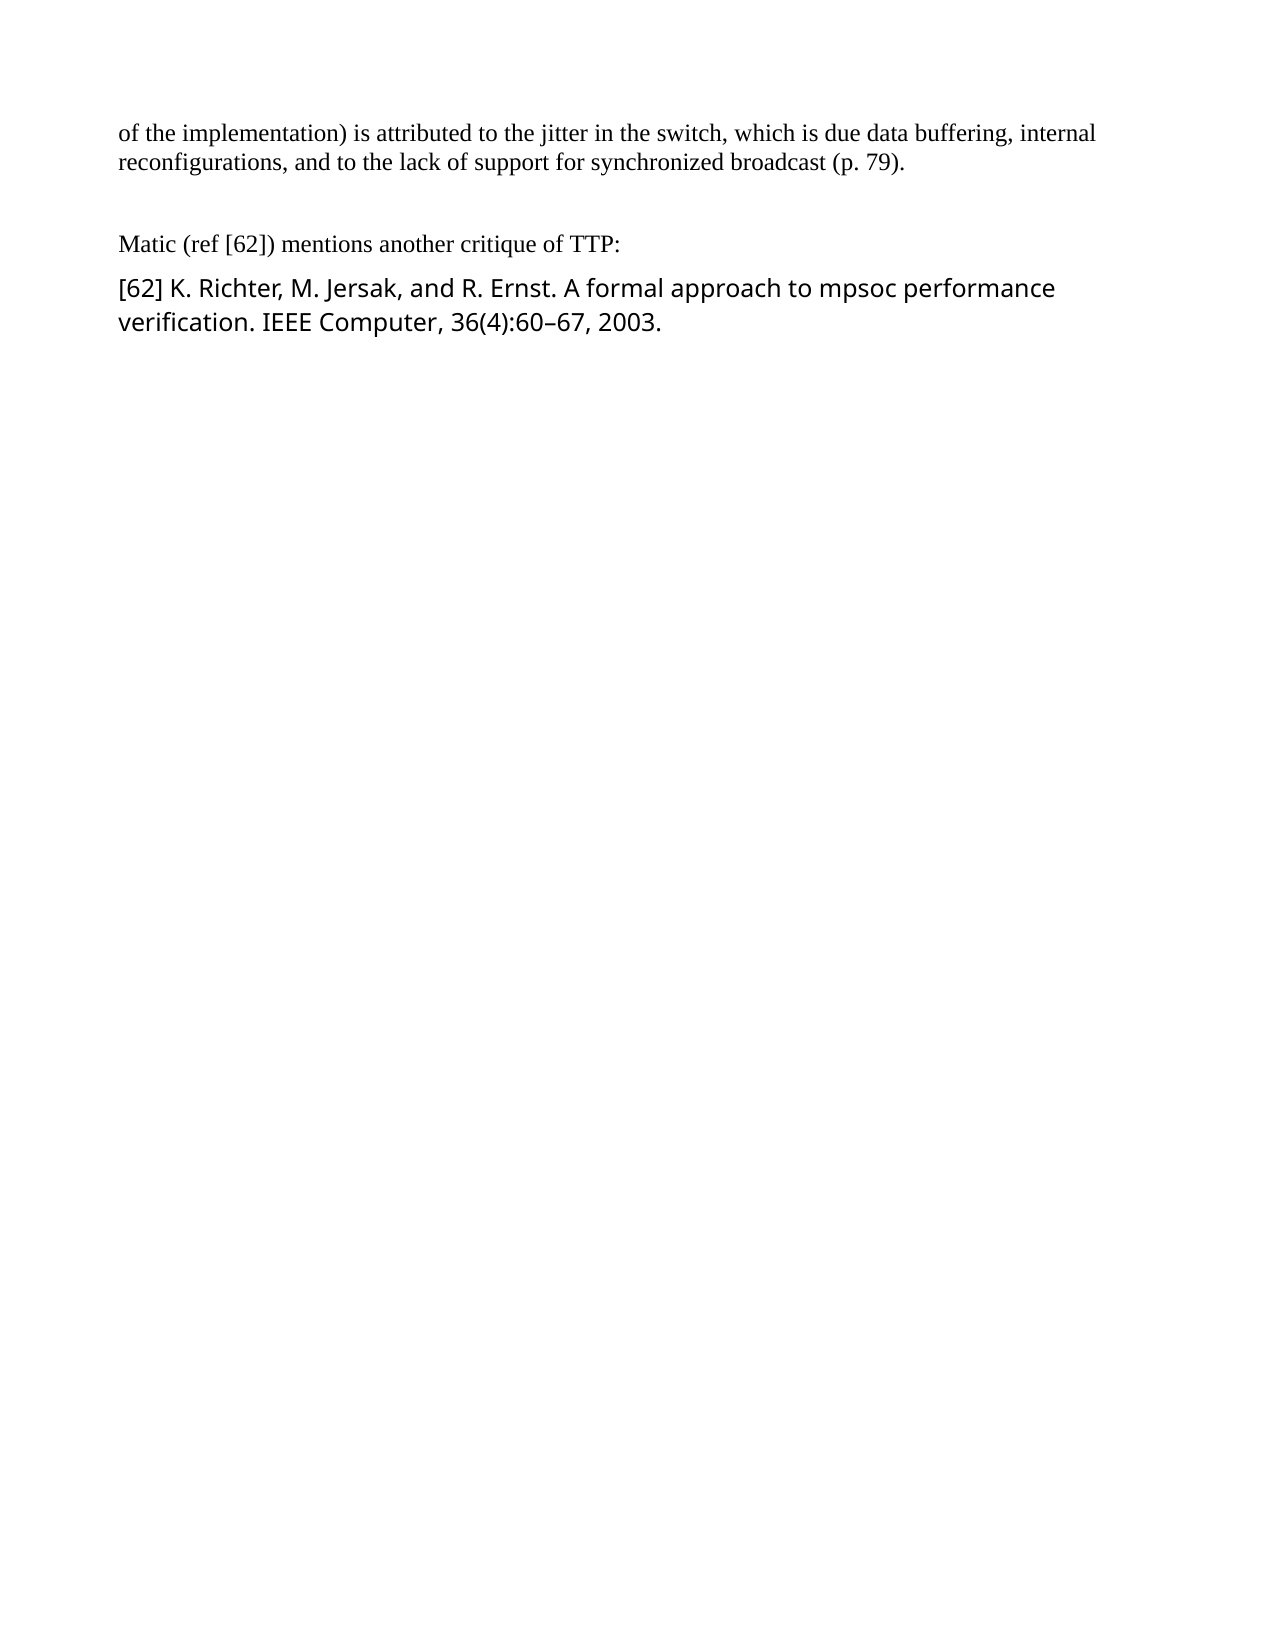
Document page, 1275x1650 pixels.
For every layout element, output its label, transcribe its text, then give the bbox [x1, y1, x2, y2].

text Matic (ref [62]) mentions another critique of TTP: [118, 229, 1157, 258]
text [62] K. Richter, M. Jersak, and R. Ernst. A formal approach to mpsoc performance verification. IEEE Computer, 36(4):60–67, 2003. [118, 271, 1157, 339]
text of the implementation) is attributed to the jitter in the switch, which is due data buffering, internal reconfigurations, and to the lack of support for synchronized broadcast (p. 79). [118, 118, 1157, 176]
